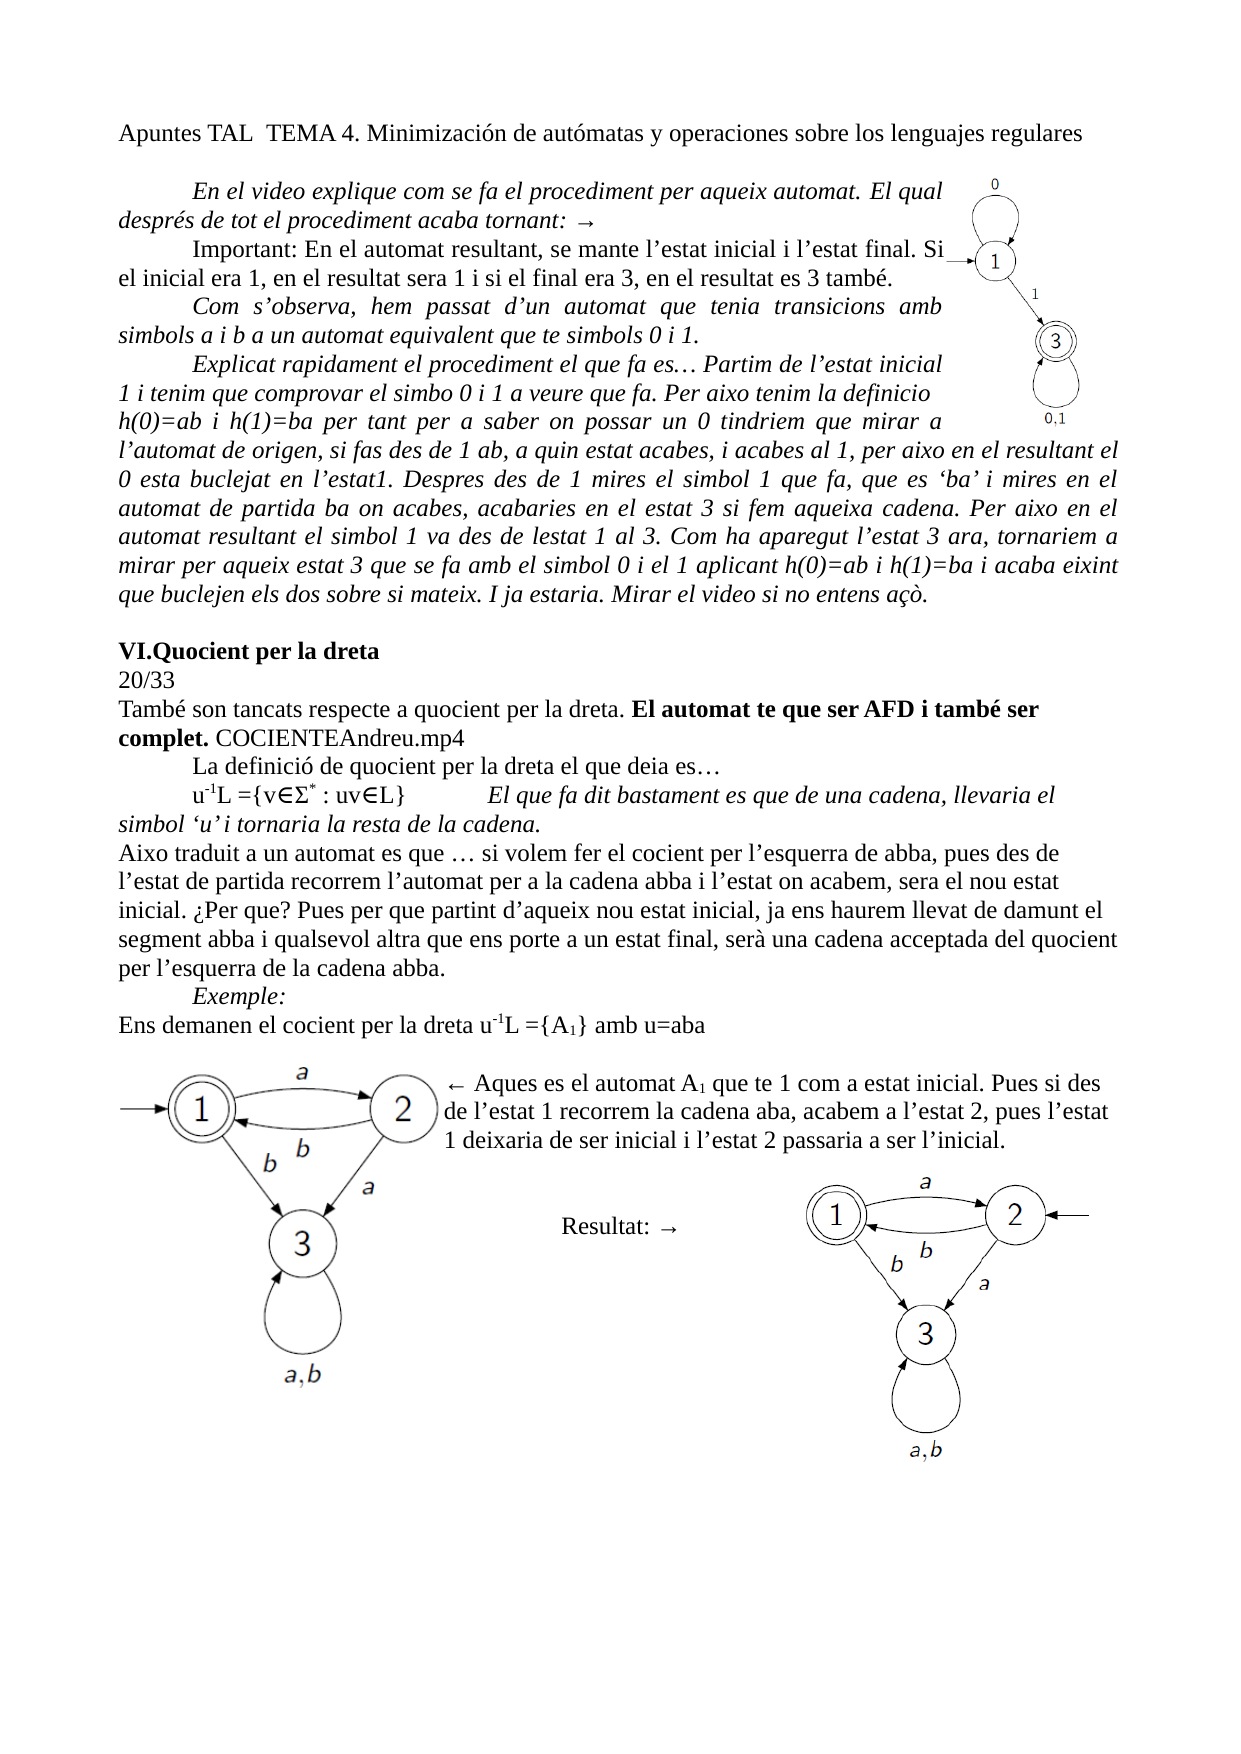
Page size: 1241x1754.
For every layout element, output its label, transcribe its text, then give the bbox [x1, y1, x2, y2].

text 20/33 [118, 665, 1122, 694]
text També son tancats respecte a quocient per la dreta. El automat te que ser AFD i també ser complet. COCIENTEAndreu.mp4 [118, 694, 1122, 751]
text Com s’observa, hem passat d’un automat que tenia transicions amb simbols a i b a un automat equivalent que te simbols 0 i 1. [118, 291, 945, 349]
text VI.Quocient per la dreta [118, 636, 1122, 665]
text La definició de quocient per la dreta el que deia es… [118, 751, 1122, 780]
text En el video explique com se fa el procediment per aqueix automat. El qual després de tot el procediment acaba tornant: → [118, 176, 1122, 234]
text Aixo traduit a un automat es que … si volem fer el cocient per l’esquerra de abba, pues des de l’estat de partida recorrem l’automat per a la cadena abba i l’estat on acabem, sera el nou estat inicial. ¿Per que? Pues per que partint d’aqueix nou estat inicial, ja ens haurem llevat de damunt el segment abba i qualsevol altra que ens porte a un estat final, serà una cadena acceptada del quocient per l’esquerra de la cadena abba. [118, 838, 1122, 981]
text Explicat rapidament el procediment el que fa es… Partim de l’estat inicial 1 i tenim que comprovar el simbo 0 i 1 a veure que fa. Per aixo tenim la definicio [118, 349, 945, 406]
text Ens demanen el cocient per la dreta u-1L ={A1} amb u=aba [118, 1010, 1122, 1039]
text h(0)=ab i h(1)=ba per tant per a saber on possar un 0 tindriem que mirar a l’automat de origen, si fas des de 1 ab, a quin estat acabes, i acabes al 1, per aixo en el resultant el 0 esta buclejat en l’estat1. Despres des de 1 mires el simbol 1 que fa, que es ‘ba’ i mires en el automat de partida ba on acabes, acabaries en el estat 3 si fem aqueixa cadena. Per aixo en el automat resultant el simbol 1 va des de lestat 1 al 3. Com ha aparegut l’estat 3 ara, tornariem a mirar per aqueix estat 3 que se fa amb el simbol 0 i el 1 aplicant h(0)=ab i h(1)=ba i acaba eixint que buclejen els dos sobre si mateix. I ja estaria. Mirar el video si no entens açò. [118, 406, 1122, 608]
text Exemple: [118, 981, 1122, 1010]
picture [945, 177, 1083, 430]
text ← Aques es el automat A1 que te 1 com a estat inicial. Pues si des de l’estat 1 recorrem la cadena aba, acabem a l’estat 2, pues l’estat 1 deixaria de ser inicial i l’estat 2 passaria a ser l’inicial. [444, 1068, 1122, 1154]
text [1093, 1211, 1122, 1240]
text Resultat: → [444, 1211, 791, 1240]
picture [116, 1067, 444, 1389]
text u-1L ={v∈Σ* : uv∈L} El que fa dit bastament es que de una cadena, llevaria el simbol ‘u’ i tornaria la resta de la cadena. [118, 780, 1122, 838]
text Important: En el automat resultant, se mante l’estat inicial i l’estat final. Si el inicial era 1, en el resultat sera 1 i si el final era 3, en el resultat es 3 també. [118, 234, 945, 291]
picture [791, 1177, 1093, 1467]
